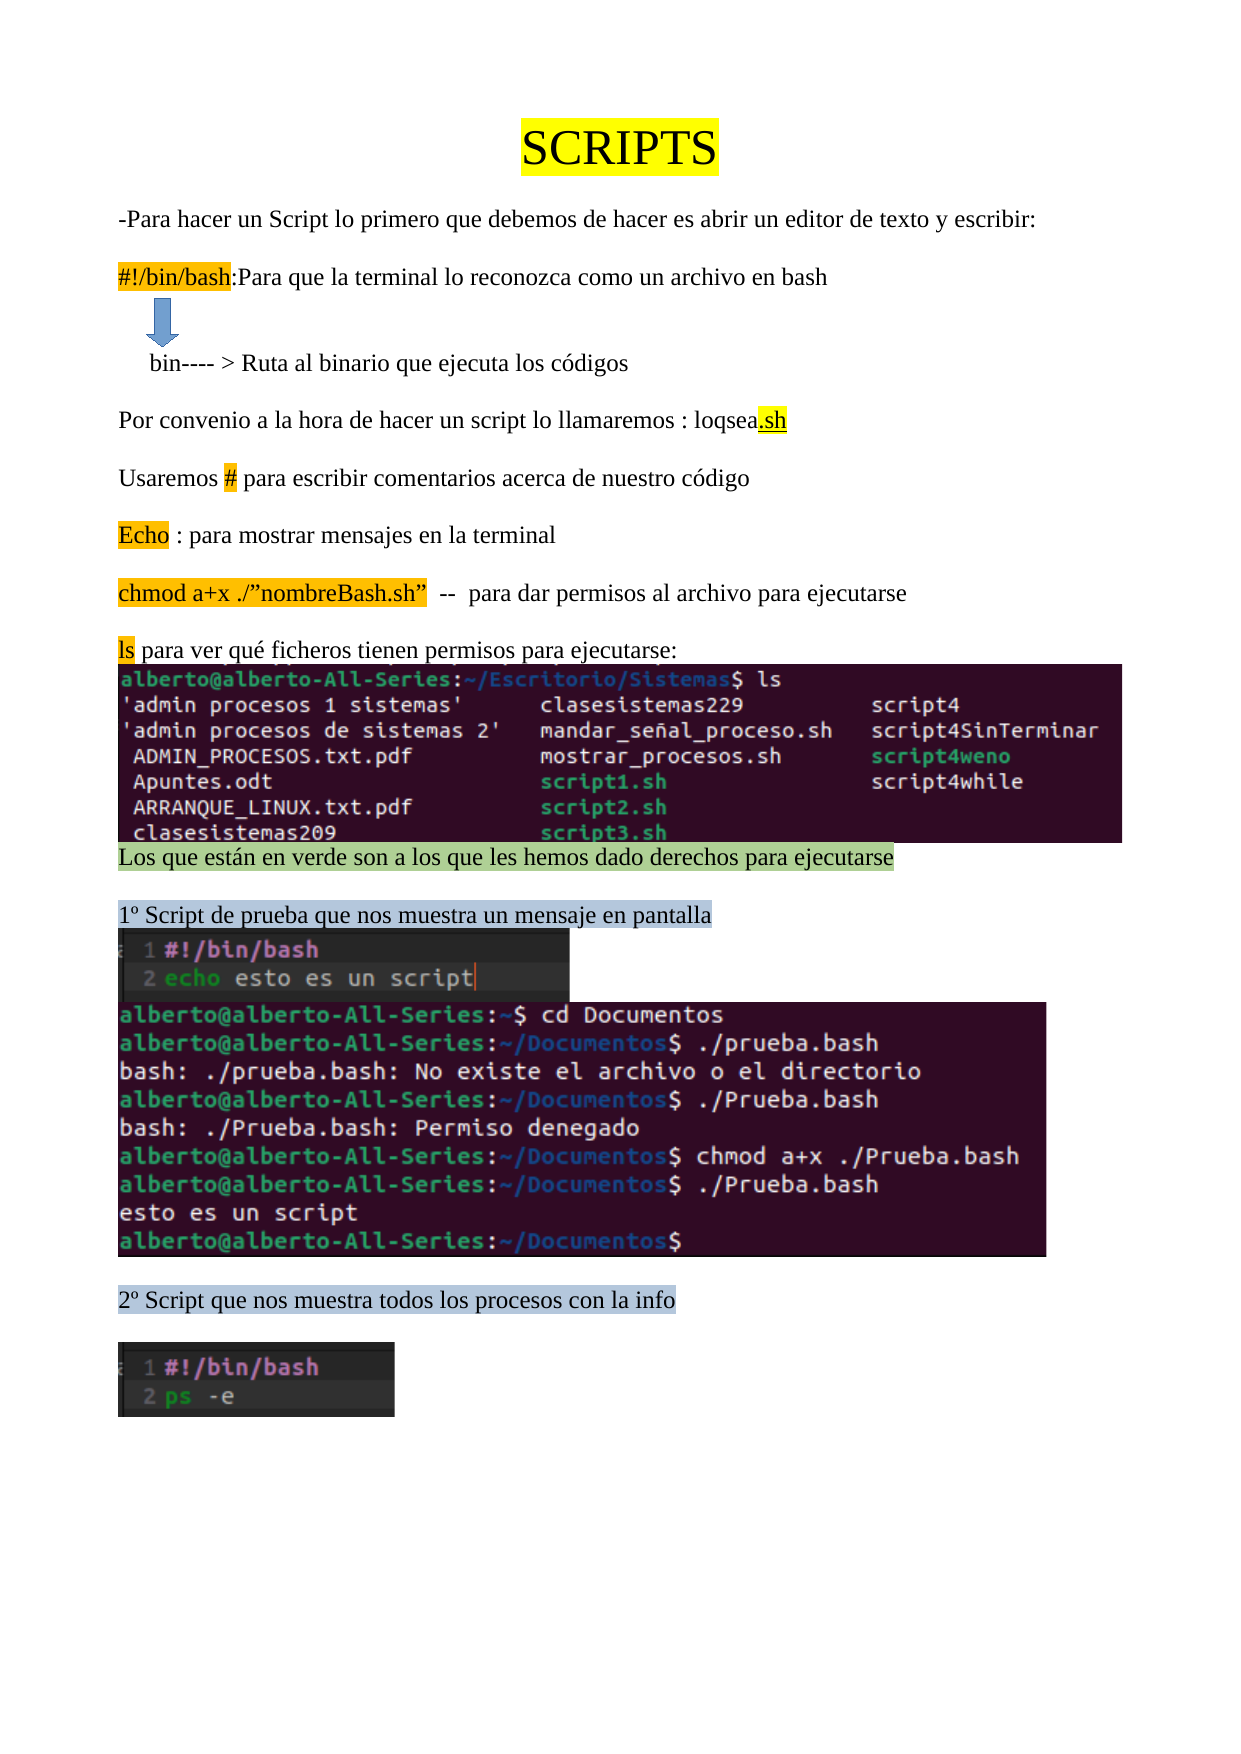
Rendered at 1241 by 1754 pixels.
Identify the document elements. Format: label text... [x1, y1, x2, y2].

text -Para hacer un Script lo primero que debemos de hacer es abrir un editor de texto y escribir: [118, 204, 1122, 233]
text #!/bin/bash:Para que la terminal lo reconozca como un archivo en bash [118, 262, 1122, 291]
text Los que están en verde son a los que les hemos dado derechos para ejecutarse [118, 843, 1122, 871]
picture [118, 928, 1047, 1257]
picture [118, 1342, 395, 1417]
text Echo : para mostrar mensajes en la terminal [118, 521, 1122, 549]
text Por convenio a la hora de hacer un script lo llamaremos : loqsea.sh [118, 406, 1122, 434]
picture [118, 664, 1123, 843]
text 1º Script de prueba que nos muestra un mensaje en pantalla [118, 900, 1122, 928]
text 2º Script que nos muestra todos los procesos con la info [118, 1285, 1122, 1314]
text Usaremos # para escribir comentarios acerca de nuestro código [118, 463, 1122, 492]
text chmod a+x ./”nombreBash.sh” -- para dar permisos al archivo para ejecutarse [118, 578, 1122, 607]
text bin---- > Ruta al binario que ejecuta los códigos [118, 348, 1122, 377]
text SCRIPTS [118, 118, 1122, 176]
text ls para ver qué ficheros tienen permisos para ejecutarse: [118, 636, 1122, 664]
